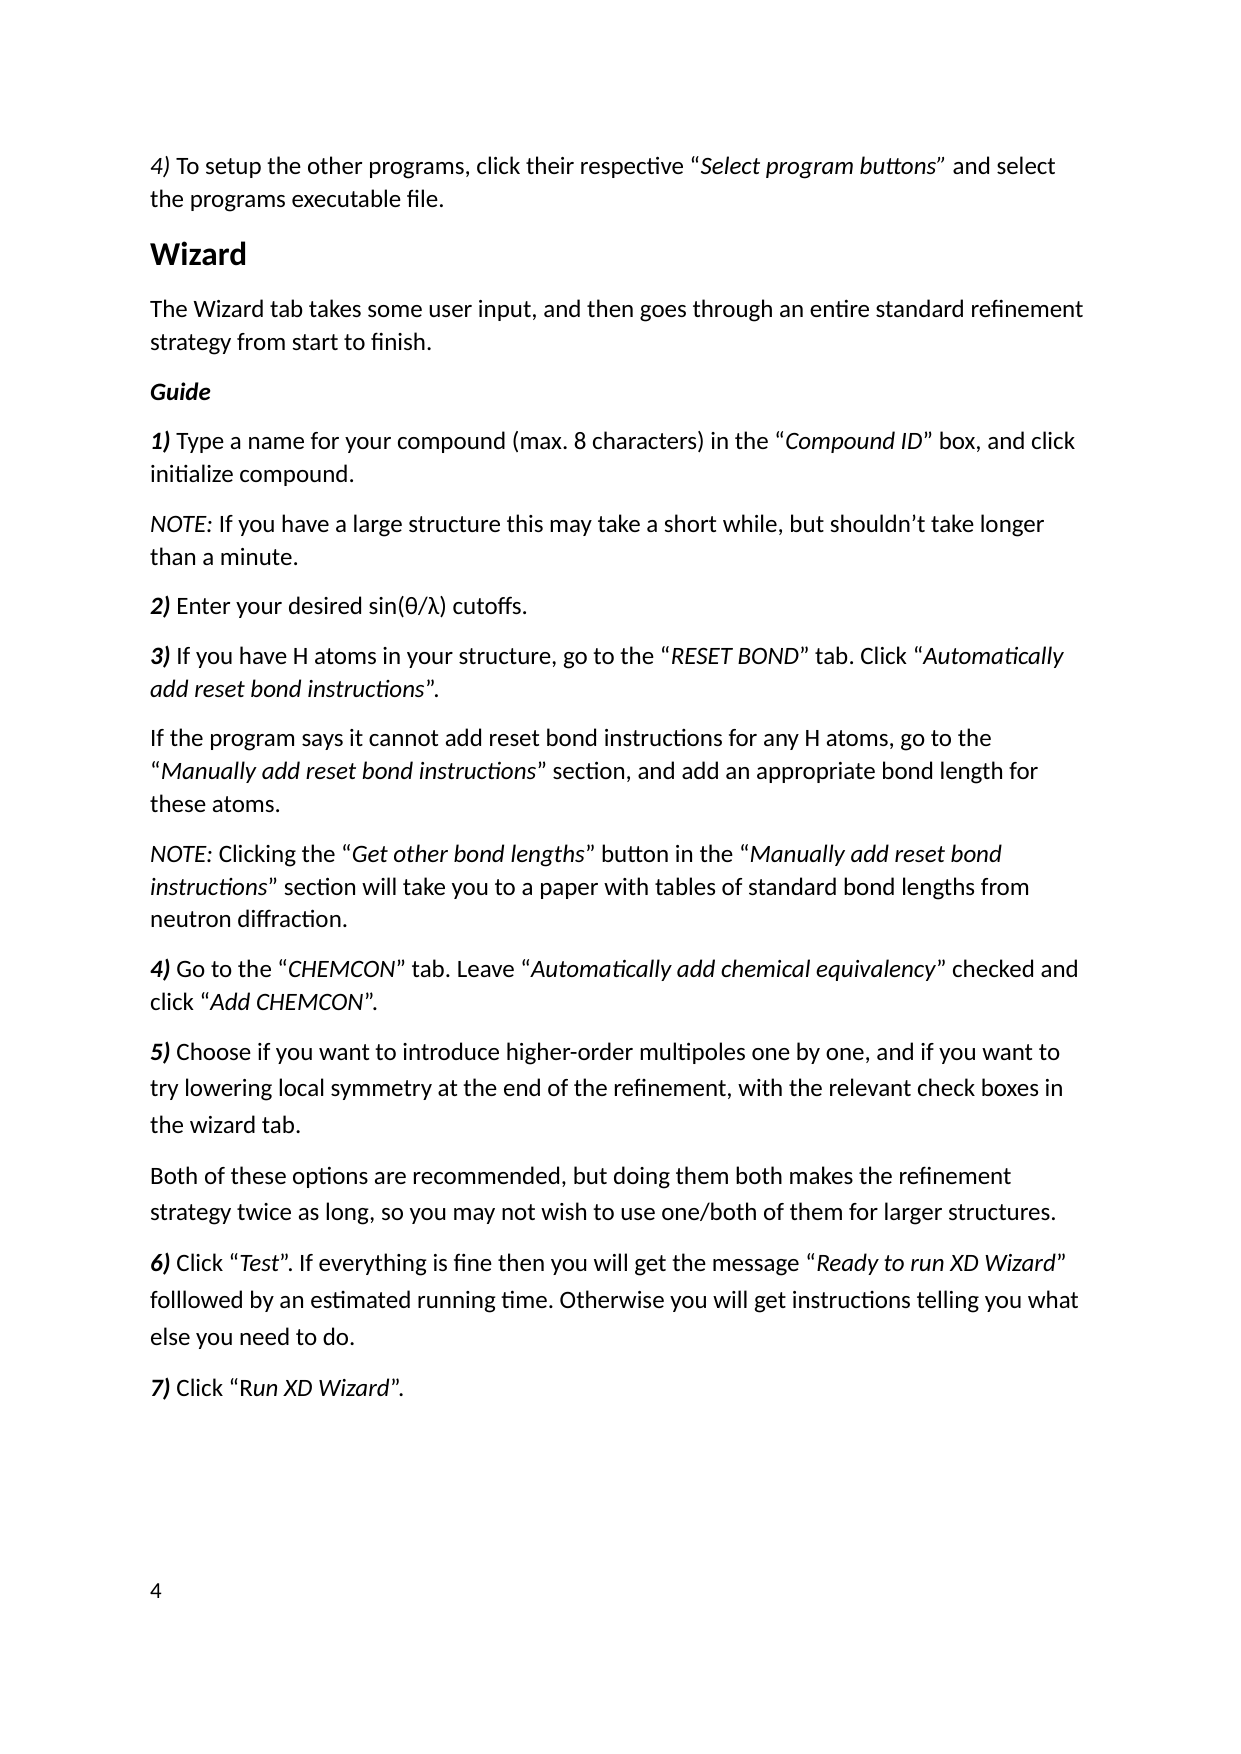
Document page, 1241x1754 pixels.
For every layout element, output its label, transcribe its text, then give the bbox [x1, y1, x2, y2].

text 6) Click “Test”. If everything is fine then you will get the message “Ready to run XD Wizard” folllowed by an estimated running time. Otherwise you will get instructions telling you what else you need to do. [150, 1248, 1090, 1351]
text 2) Enter your desired sin(θ/λ) cutoffs. [150, 590, 1090, 621]
text The Wizard tab takes some user input, and then goes through an entire standard refinement strategy from start to finish. [150, 293, 1090, 357]
text 4) To setup the other programs, click their respective “Select program buttons” and select the programs executable file. [150, 150, 1090, 213]
text NOTE: If you have a large structure this may take a short while, but shouldn’t take longer than a minute. [150, 508, 1090, 571]
text Both of these options are recommended, but doing them both makes the refinement strategy twice as long, so you may not wish to use one/both of them for larger structures. [150, 1160, 1090, 1227]
text If the program says it cannot add reset bond instructions for any H atoms, go to the “Manually add reset bond instructions” section, and add an appropriate bond length for these atoms. [150, 722, 1090, 819]
text 1) Type a name for your compound (max. 8 characters) in the “Compound ID” box, and click initialize compound. [150, 425, 1090, 489]
text 7) Click “Run XD Wizard”. [150, 1372, 1090, 1402]
text Guide [150, 376, 1090, 406]
text 4) Go to the “CHEMCON” tab. Leave “Automatically add chemical equivalency” checked and click “Add CHEMCON”. [150, 953, 1090, 1017]
text 3) If you have H atoms in your structure, go to the “RESET BOND” tab. Click “Automatically add reset bond instructions”. [150, 640, 1090, 703]
text Wizard [150, 232, 1090, 273]
text 5) Choose if you want to introduce higher-order multipoles one by one, and if you want to try lowering local symmetry at the end of the refinement, with the relevant check boxes in the wizard tab. [150, 1036, 1090, 1139]
text NOTE: Clicking the “Get other bond lengths” button in the “Manually add reset bond instructions” section will take you to a paper with tables of standard bond lengths from neutron diffraction. [150, 838, 1090, 934]
